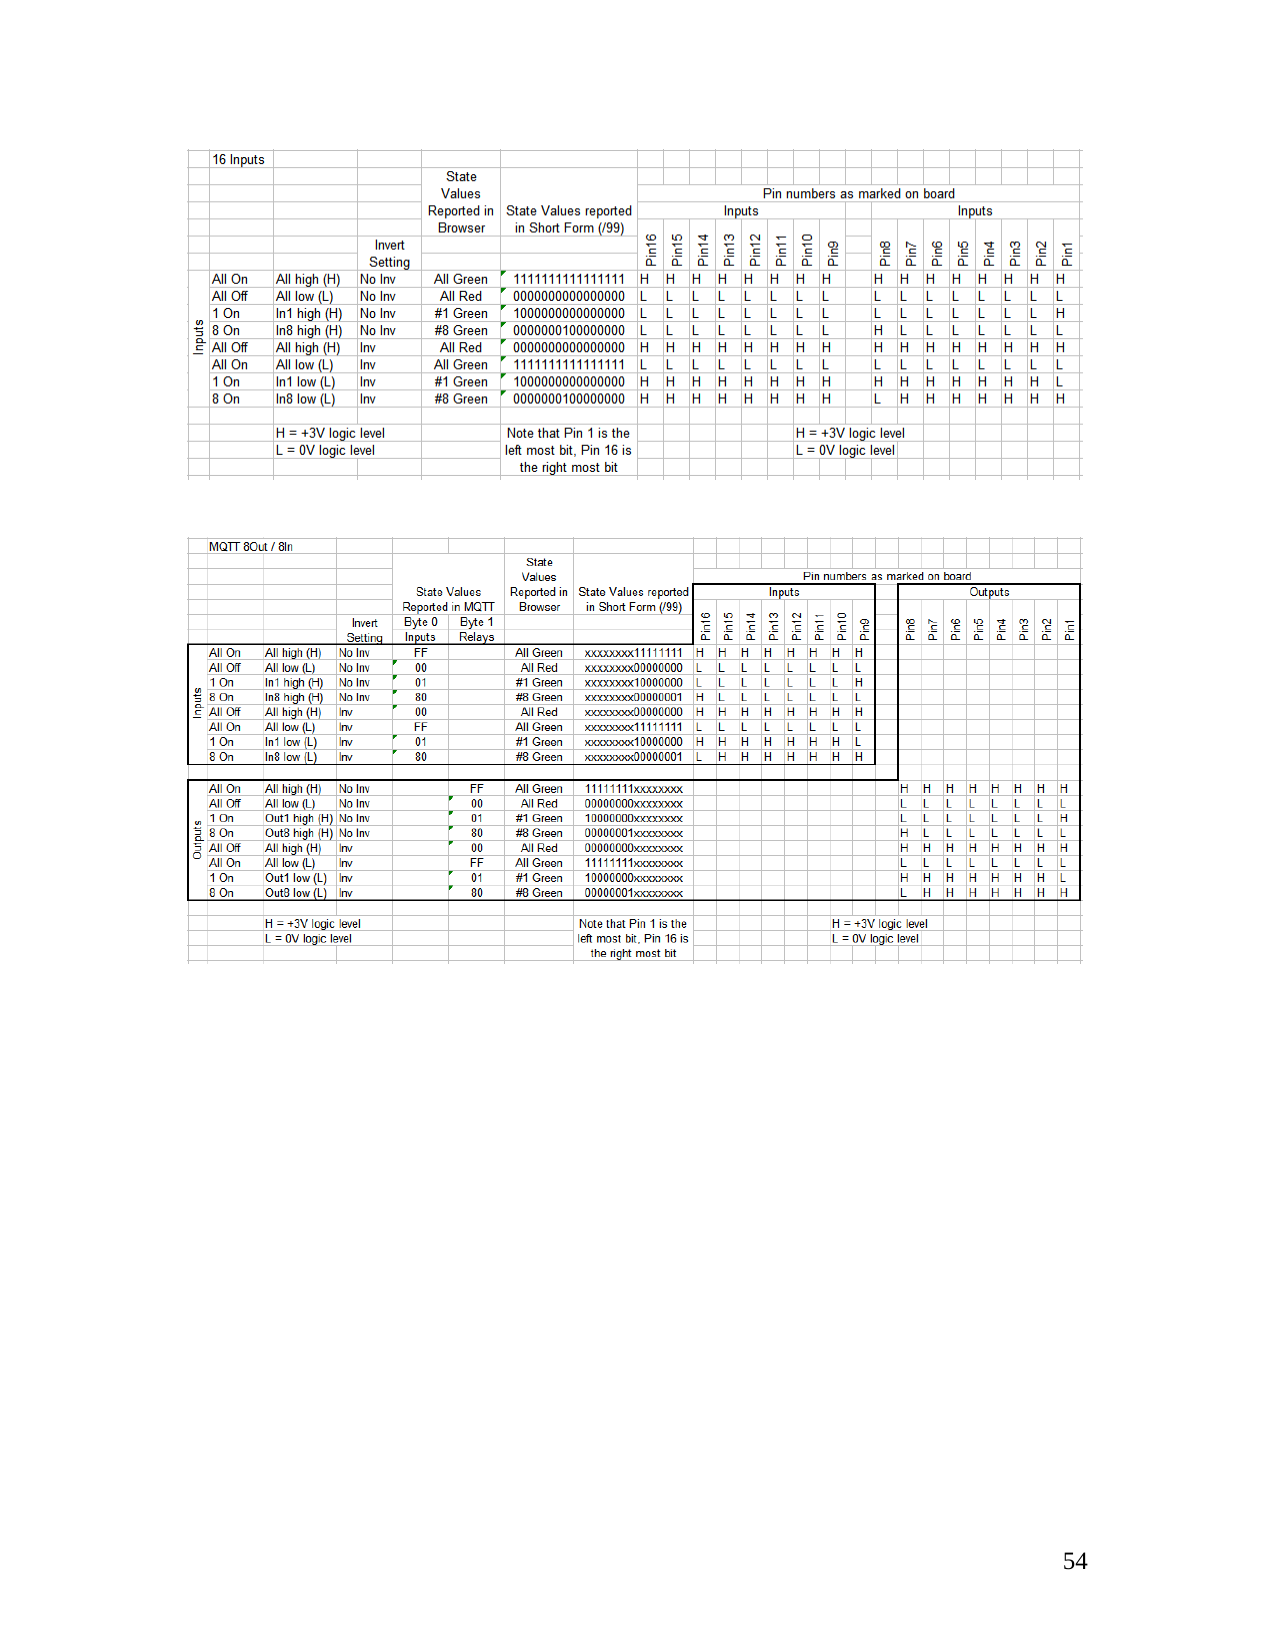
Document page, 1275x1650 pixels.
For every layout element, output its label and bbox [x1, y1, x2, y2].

picture [187, 537, 1083, 964]
picture [187, 149, 1083, 480]
